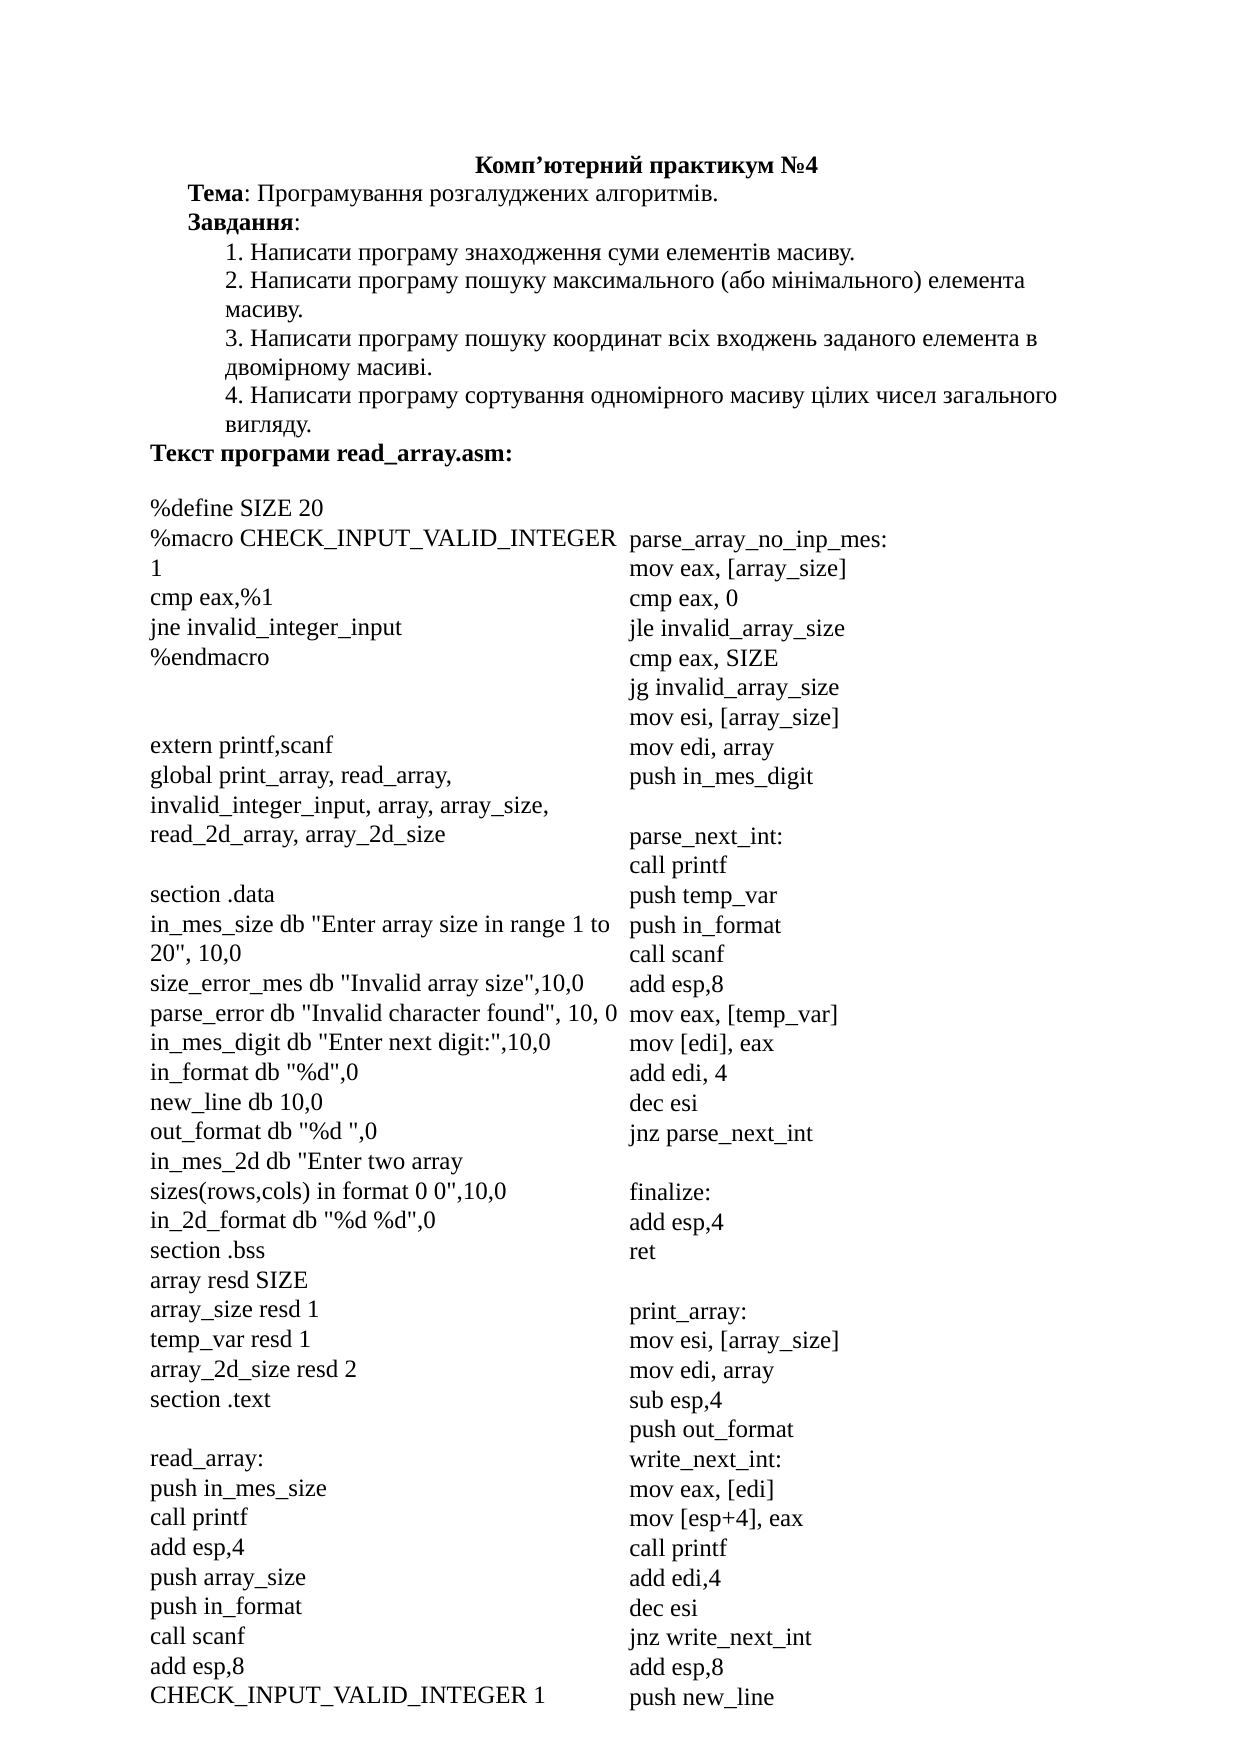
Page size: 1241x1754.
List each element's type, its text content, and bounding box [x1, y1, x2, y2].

text call printf [629, 1532, 1108, 1562]
text CHECK_INPUT_VALID_INTEGER 1 [150, 1679, 629, 1709]
text size_error_mes db "Invalid array size",10,0 [150, 967, 629, 997]
text jnz parse_next_int [629, 1117, 1108, 1146]
text parse_array_no_inp_mes: [629, 523, 1108, 553]
text push in_mes_digit [629, 760, 1108, 790]
text Текст програми read_array.asm: [150, 438, 1108, 467]
text cmp eax, 0 [629, 582, 1108, 612]
text section .text [150, 1383, 629, 1412]
text push in_format [150, 1591, 629, 1620]
text in_2d_format db "%d %d",0 [150, 1204, 629, 1234]
text mov esi, [array_size] [629, 1324, 1108, 1354]
text call scanf [629, 938, 1108, 968]
text new_line db 10,0 [150, 1086, 629, 1116]
text dec esi [629, 1592, 1108, 1621]
text jne invalid_integer_input [150, 611, 629, 641]
text read_array: [150, 1442, 629, 1472]
text temp_var resd 1 [150, 1323, 629, 1353]
text finalize: [629, 1176, 1108, 1206]
text mov eax, [temp_var] [629, 998, 1108, 1028]
text cmp eax,%1 [150, 581, 629, 611]
text mov edi, array [629, 731, 1108, 760]
text mov edi, array [629, 1354, 1108, 1384]
text Тема: Програмування розгалуджених алгоритмів. [187, 179, 1108, 207]
text global print_array, read_array, invalid_integer_input, array, array_size, read_2d_array, array_2d_size [150, 759, 629, 848]
text jg invalid_array_size [629, 671, 1108, 701]
text array_size resd 1 [150, 1294, 629, 1323]
text write_next_int: [629, 1443, 1108, 1473]
text print_array: [629, 1295, 1108, 1324]
text push out_format [629, 1413, 1108, 1443]
text push in_format [629, 909, 1108, 938]
text add esp,4 [150, 1531, 629, 1561]
text 1. Написати програму знаходження суми елементів масиву. [187, 237, 1108, 266]
text 3. Написати програму пошуку координат всіх входжень заданого елемента в двомірному масиві. [225, 323, 1108, 381]
text out_format db "%d ",0 [150, 1116, 629, 1145]
text call printf [150, 1501, 629, 1531]
text parse_next_int: [629, 820, 1108, 849]
text add esp,4 [629, 1206, 1108, 1235]
text array_2d_size resd 2 [150, 1353, 629, 1383]
text in_mes_2d db "Enter two array sizes(rows,cols) in format 0 0",10,0 [150, 1145, 629, 1204]
text Завдання: [187, 207, 1108, 236]
text push array_size [150, 1561, 629, 1591]
text Комп’ютерний практикум №4 [475, 150, 1108, 179]
text mov eax, [array_size] [629, 553, 1108, 582]
text %define SIZE 20 [150, 493, 629, 522]
text mov [edi], eax [629, 1028, 1108, 1057]
text in_mes_digit db "Enter next digit:",10,0 [150, 1026, 629, 1056]
text add esp,8 [150, 1650, 629, 1679]
text sub esp,4 [629, 1384, 1108, 1413]
text %macro CHECK_INPUT_VALID_INTEGER 1 [150, 522, 629, 581]
text jle invalid_array_size [629, 612, 1108, 642]
text add esp,8 [629, 1651, 1108, 1681]
text 2. Написати програму пошуку максимального (або мінімального) елемента масиву. [225, 266, 1108, 323]
text %endmacro [150, 641, 629, 670]
text array resd SIZE [150, 1264, 629, 1294]
text in_format db "%d",0 [150, 1056, 629, 1086]
text ret [629, 1235, 1108, 1265]
text push new_line [629, 1681, 1108, 1710]
text call printf [629, 849, 1108, 879]
text add esp,8 [629, 968, 1108, 998]
text mov esi, [array_size] [629, 701, 1108, 731]
text add edi,4 [629, 1562, 1108, 1592]
text extern printf,scanf [150, 729, 629, 759]
text cmp eax, SIZE [629, 642, 1108, 671]
text mov [esp+4], eax [629, 1503, 1108, 1532]
text push in_mes_size [150, 1472, 629, 1501]
text section .bss [150, 1234, 629, 1264]
text call scanf [150, 1620, 629, 1650]
text parse_error db "Invalid character found", 10, 0 [150, 997, 629, 1026]
text push temp_var [629, 879, 1108, 909]
text add edi, 4 [629, 1057, 1108, 1087]
text in_mes_size db "Enter array size in range 1 to 20", 10,0 [150, 908, 629, 967]
text 4. Написати програму сортування одномірного масиву цілих чисел загального вигляду. [225, 381, 1108, 438]
text section .data [150, 878, 629, 908]
text mov eax, [edi] [629, 1473, 1108, 1503]
text dec esi [629, 1087, 1108, 1117]
text jnz write_next_int [629, 1621, 1108, 1651]
